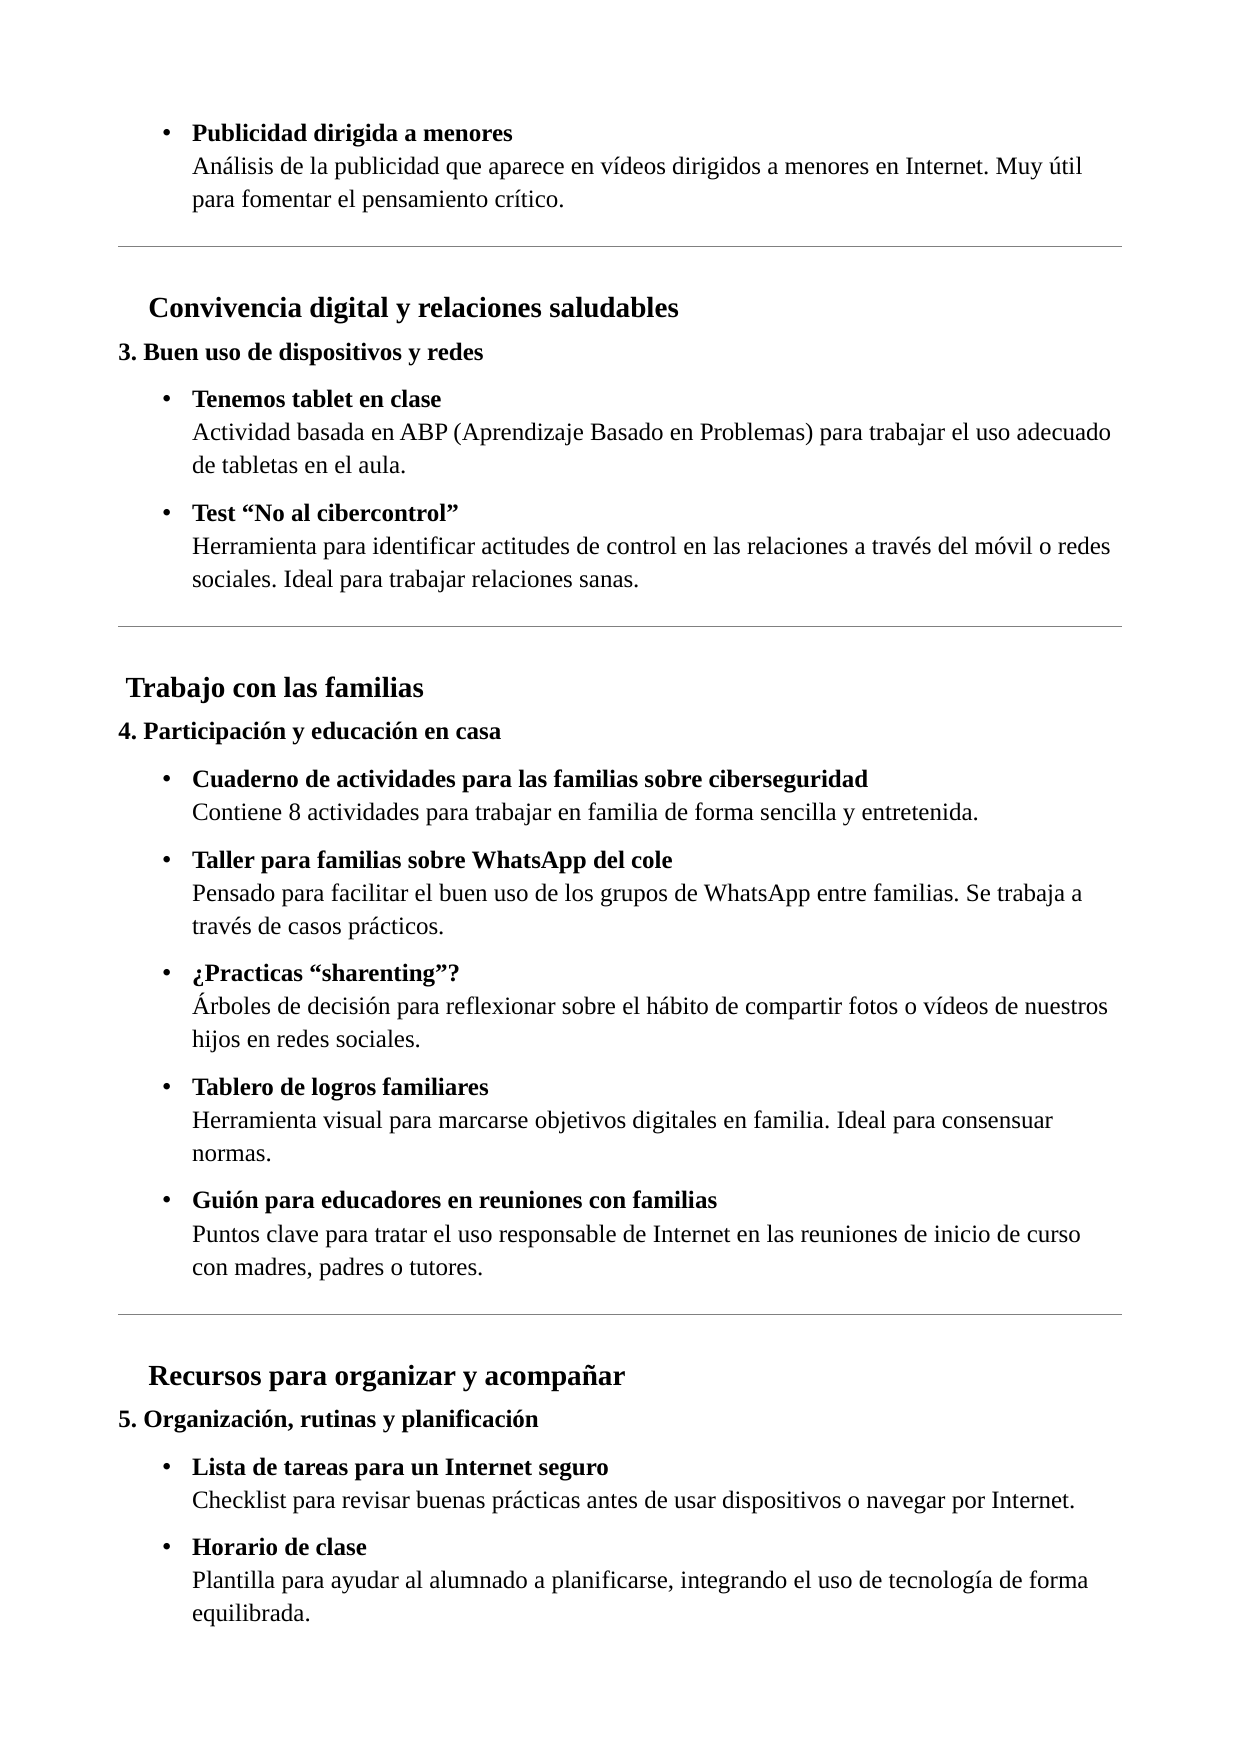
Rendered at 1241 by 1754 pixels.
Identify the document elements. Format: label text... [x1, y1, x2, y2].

text 4. Participación y educación en casa [118, 716, 1122, 745]
subtitle 🎒 Recursos para organizar y acompañar [118, 1358, 1122, 1392]
list Publicidad dirigida a menores Análisis de la publicidad que aparece en vídeos dirigidos a menores en Internet. Muy útil para fomentar el pensamiento crítico. [162, 118, 1122, 213]
list Horario de clase Plantilla para ayudar al alumnado a planificarse, integrando el uso de tecnología de forma equilibrada. [162, 1532, 1122, 1627]
text 5. Organización, rutinas y planificación [118, 1404, 1122, 1433]
list Taller para familias sobre WhatsApp del cole Pensado para facilitar el buen uso de los grupos de WhatsApp entre familias. Se trabaja a través de casos prácticos. [162, 845, 1122, 939]
list Lista de tareas para un Internet seguro Checklist para revisar buenas prácticas antes de usar dispositivos o navegar por Internet. [162, 1452, 1122, 1513]
subtitle 📱 Convivencia digital y relaciones saludables [118, 291, 1122, 324]
list Cuaderno de actividades para las familias sobre ciberseguridad Contiene 8 actividades para trabajar en familia de forma sencilla y entretenida. [162, 764, 1122, 826]
list Tenemos tablet en clase Actividad basada en ABP (Aprendizaje Basado en Problemas) para trabajar el uso adecuado de tabletas en el aula. [162, 384, 1122, 479]
list Guión para educadores en reuniones con familias Puntos clave para tratar el uso responsable de Internet en las reuniones de inicio de curso con madres, padres o tutores. [162, 1186, 1122, 1280]
subtitle 👨‍👩‍👧‍👦 Trabajo con las familias [118, 670, 1122, 704]
list Tablero de logros familiares Herramienta visual para marcarse objetivos digitales en familia. Ideal para consensuar normas. [162, 1072, 1122, 1167]
list ¿Practicas “sharenting”? Árboles de decisión para reflexionar sobre el hábito de compartir fotos o vídeos de nuestros hijos en redes sociales. [162, 958, 1122, 1053]
list Test “No al cibercontrol” Herramienta para identificar actitudes de control en las relaciones a través del móvil o redes sociales. Ideal para trabajar relaciones sanas. [162, 498, 1122, 593]
text 3. Buen uso de dispositivos y redes [118, 337, 1122, 365]
